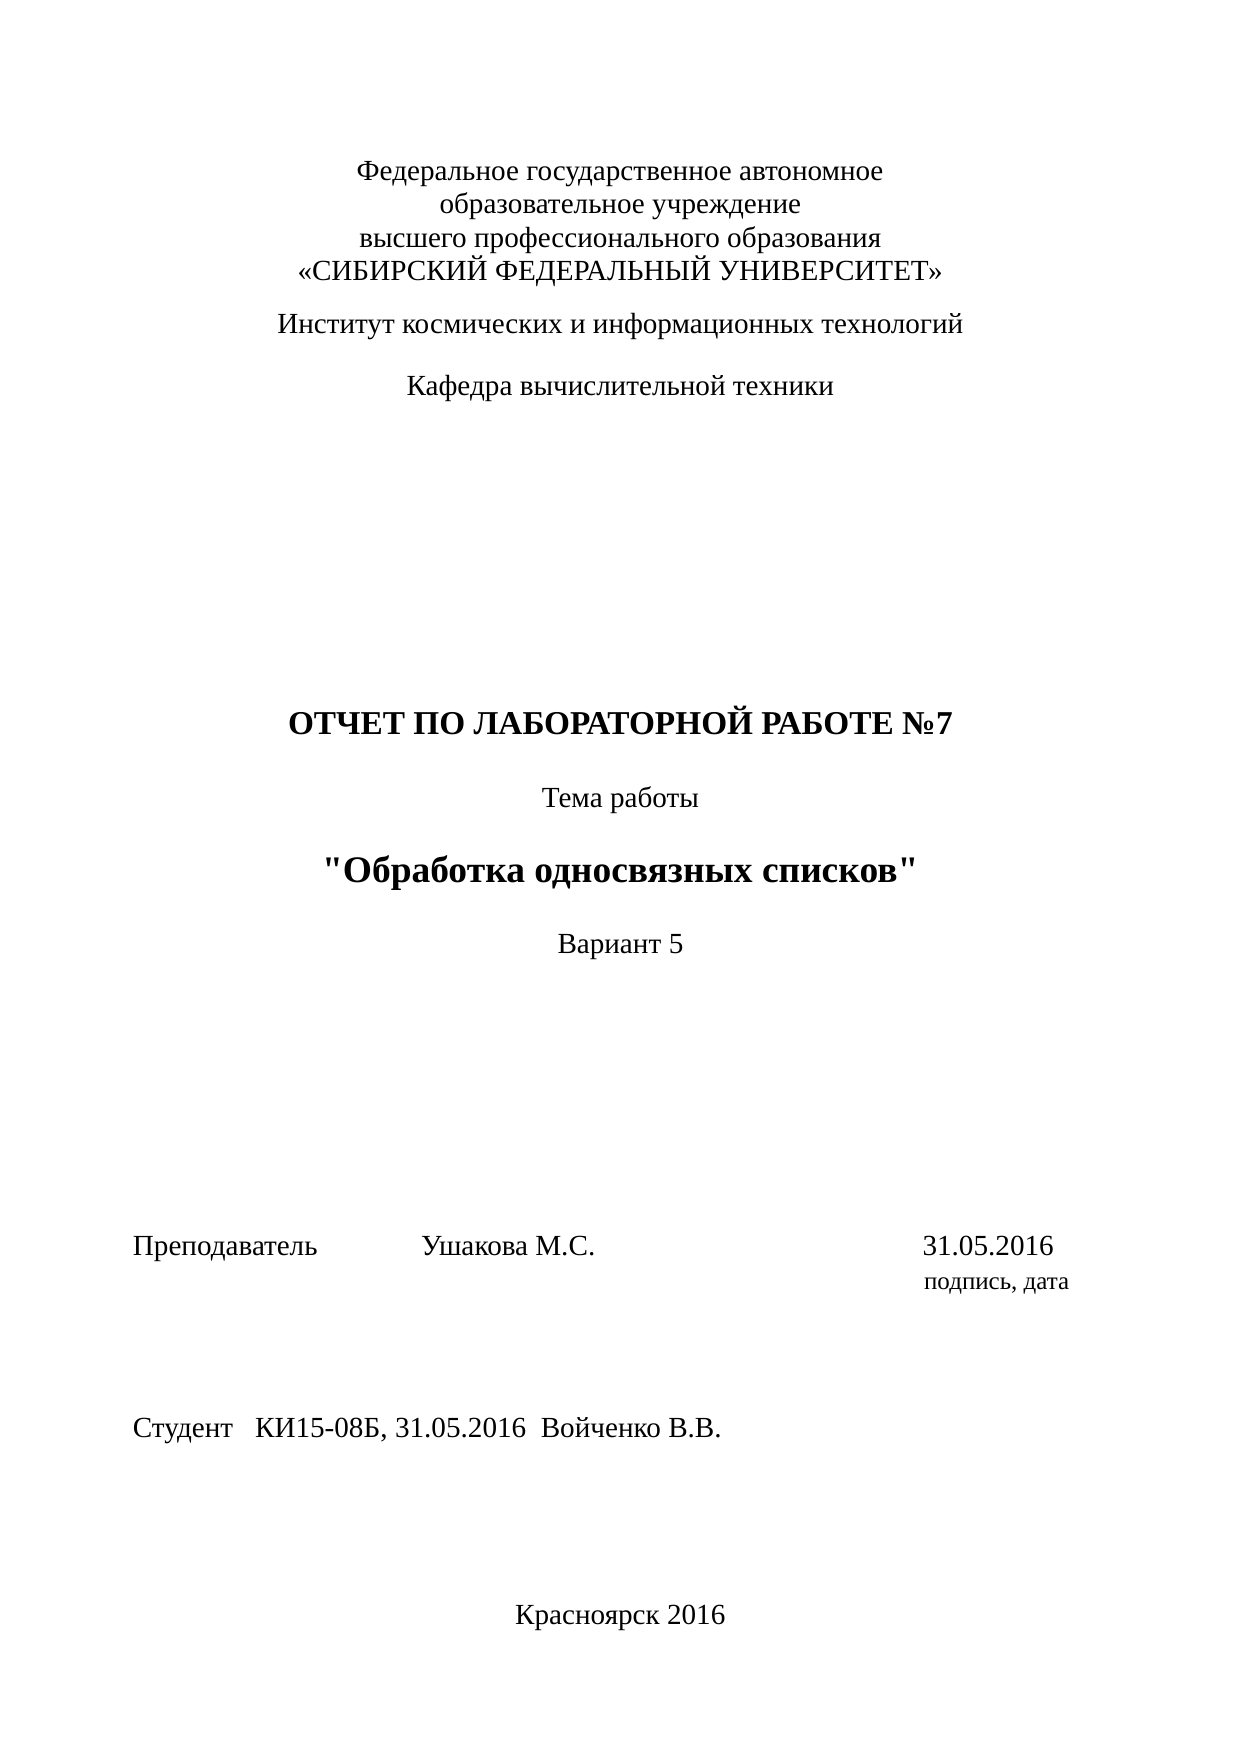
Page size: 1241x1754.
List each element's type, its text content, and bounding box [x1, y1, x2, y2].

text образовательное учреждение [118, 186, 1122, 220]
text Тема работы [118, 780, 1122, 814]
text Студент КИ15-08Б, 31.05.2016 Войченко В.В. [118, 1410, 1122, 1444]
text "Обработка односвязных списков" [118, 847, 1122, 891]
text Вариант 5 [118, 926, 1122, 960]
text Институт космических и информационных технологий [118, 306, 1122, 339]
text Кафедра вычислительной техники [118, 368, 1122, 402]
text ОТЧЕТ ПО ЛАБОРАТОРНОЙ РАБОТЕ №7 [118, 704, 1122, 742]
text подпись, дата [118, 1262, 1122, 1295]
text высшего профессионального образования [118, 220, 1122, 253]
text «СИБИРСКИЙ ФЕДЕРАЛЬНЫЙ УНИВЕРСИТЕТ» [118, 253, 1122, 287]
text Преподаватель Ушакова М.С. 31.05.2016 [118, 1228, 1122, 1262]
text Федеральное государственное автономное [118, 153, 1122, 186]
text Красноярск 2016 [118, 1600, 1122, 1631]
